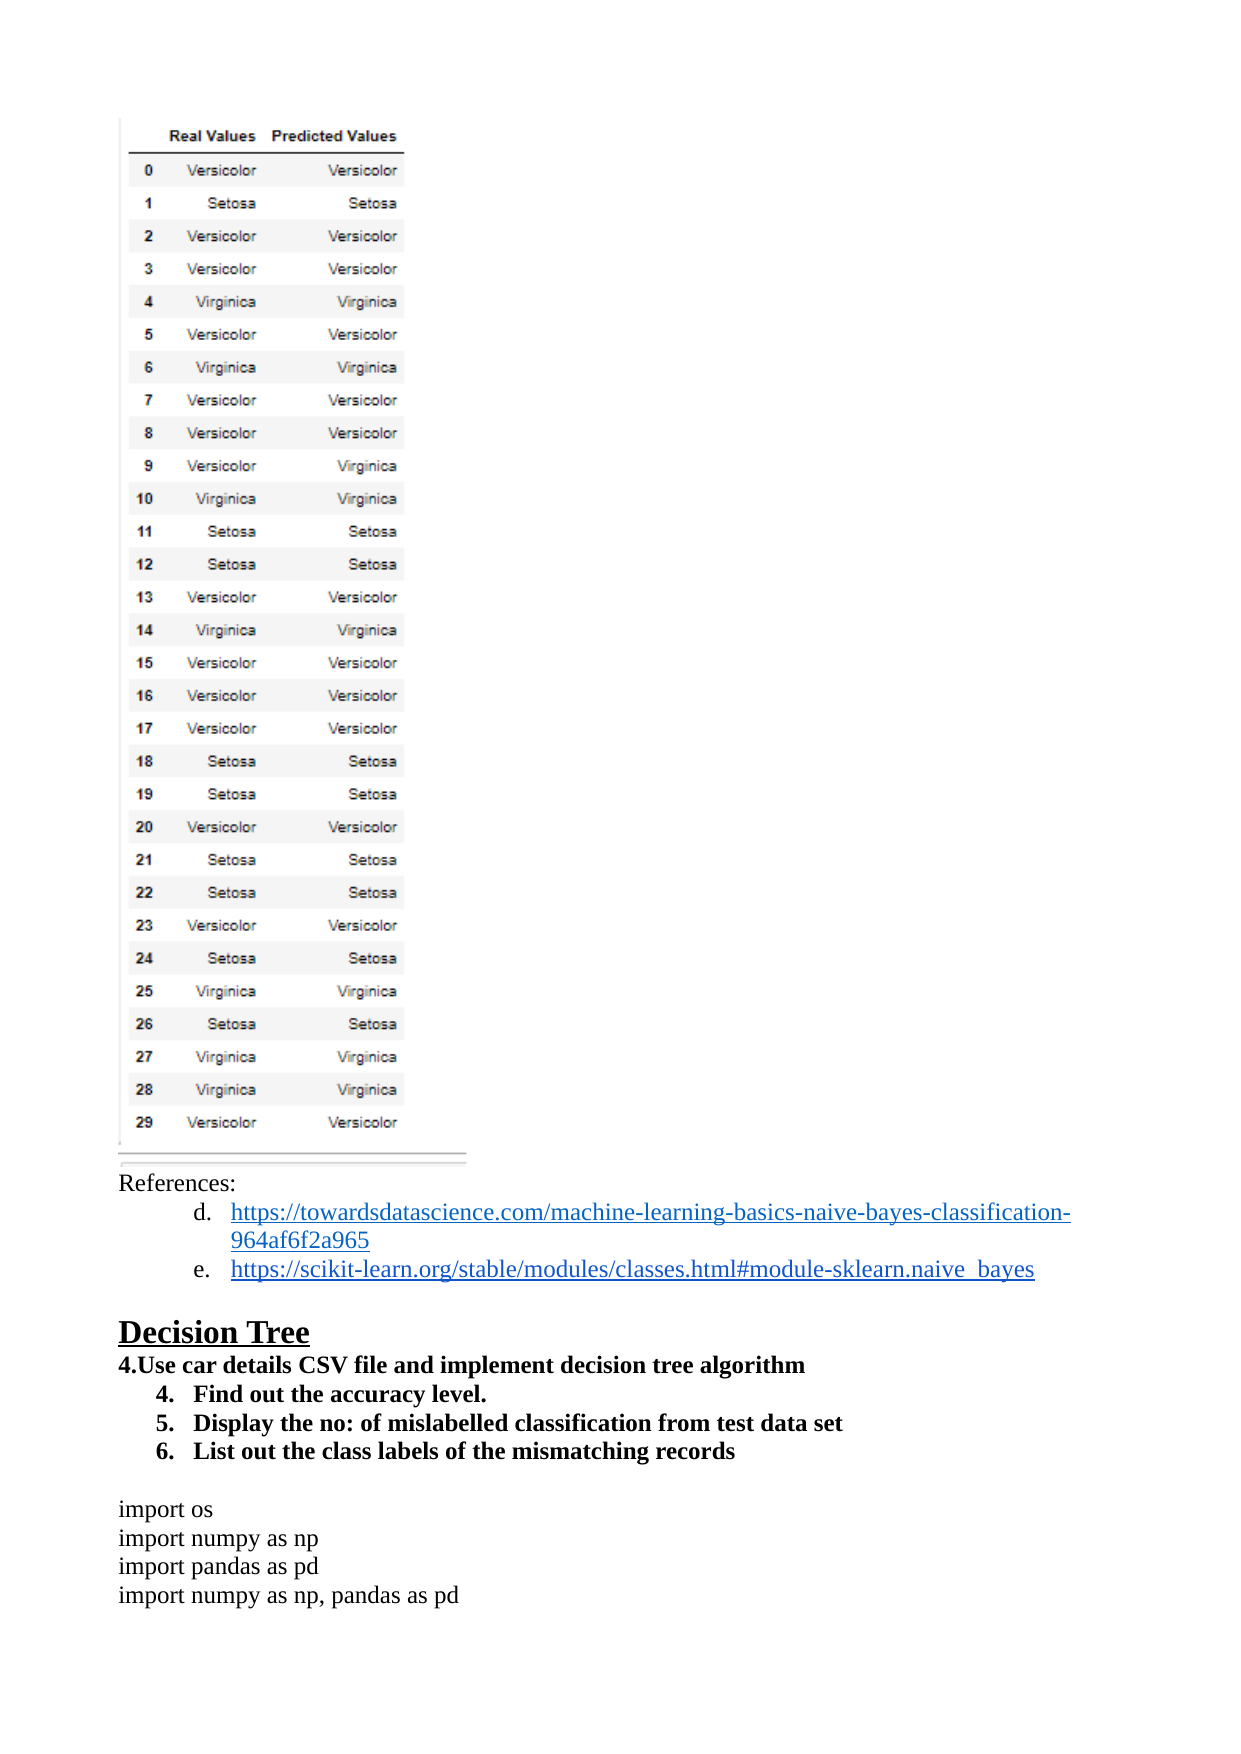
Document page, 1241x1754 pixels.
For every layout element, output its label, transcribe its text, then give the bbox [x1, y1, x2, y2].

text Decision Tree [118, 1312, 1122, 1350]
list 4.Use car details CSV file and implement decision tree algorithm [81, 1350, 1122, 1379]
text import pandas as pd [118, 1551, 1122, 1580]
list Find out the accuracy level. [156, 1379, 1122, 1408]
text References: [118, 1168, 1122, 1197]
list Display the no: of mislabelled classification from test data set [156, 1408, 1122, 1436]
picture [118, 118, 467, 1167]
list https://scikit-learn.org/stable/modules/classes.html#module-sklearn.naive_bayes [193, 1254, 1122, 1283]
text import numpy as np [118, 1523, 1122, 1551]
list List out the class labels of the mismatching records [156, 1436, 1122, 1465]
text import numpy as np, pandas as pd [118, 1580, 1122, 1609]
list https://towardsdatascience.com/machine-learning-basics-naive-bayes-classification-964af6f2a965 [193, 1197, 1122, 1254]
text import os [118, 1494, 1122, 1523]
